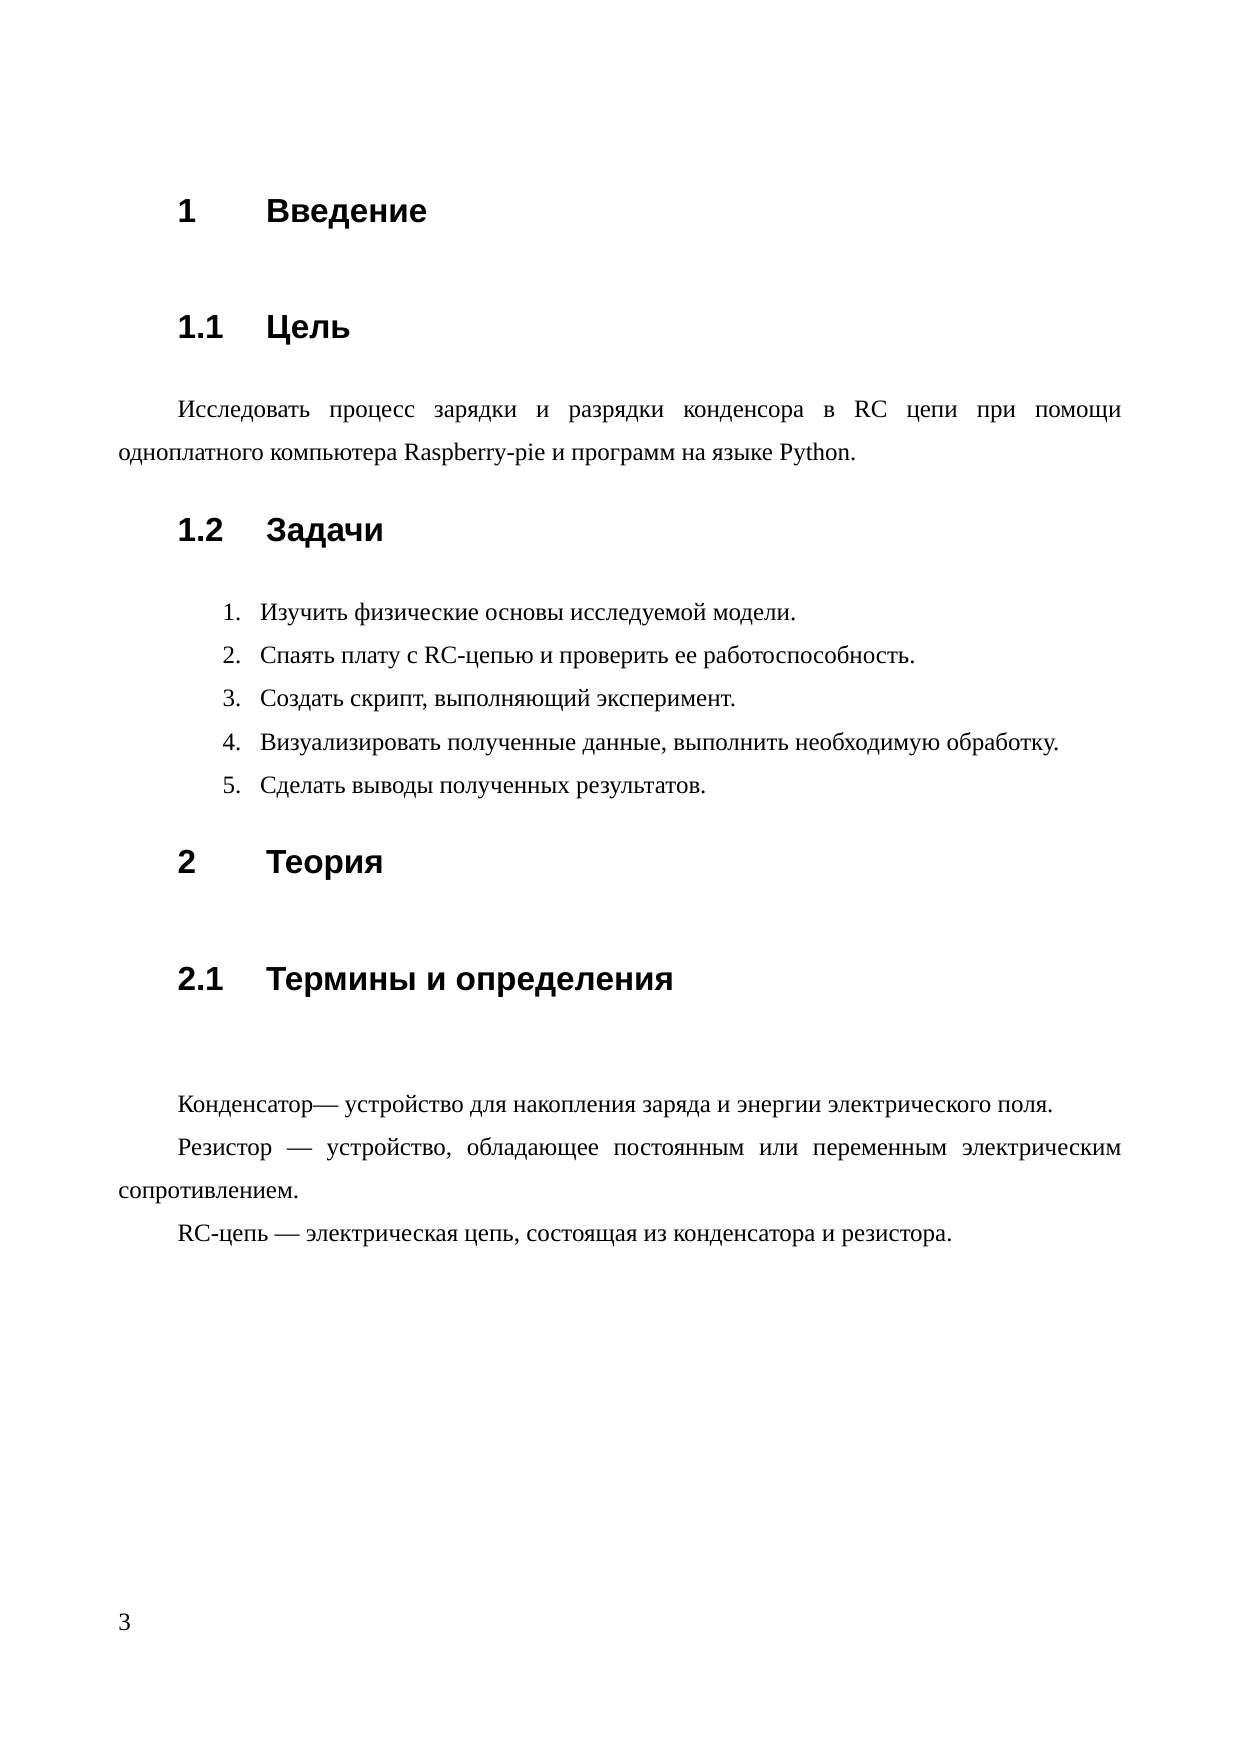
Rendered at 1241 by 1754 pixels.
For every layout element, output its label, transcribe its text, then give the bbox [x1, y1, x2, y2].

list Изучить физические основы исследуемой модели. [222, 597, 1122, 626]
text Исследовать процесс зарядки и разрядки конденсора в RC цепи при помощи одноплатного компьютера Raspberry-pie и программ на языке Python. [118, 394, 1122, 466]
subtitle Теория [118, 842, 1122, 881]
list Визуализировать полученные данные, выполнить необходимую обработку. [222, 727, 1122, 755]
subtitle Цель [118, 307, 1122, 346]
text Резистор — устройство, обладающее постоянным или переменным электрическим сопротивлением. [118, 1132, 1122, 1204]
subtitle Введение [118, 191, 1122, 229]
list Создать скрипт, выполняющий эксперимент. [222, 683, 1122, 712]
list Спаять плату с RC-цепью и проверить ее работоспособность. [222, 640, 1122, 669]
subtitle Задачи [118, 510, 1122, 548]
text Конденсатор— устройство для накопления заряда и энергии электрического поля. [118, 1089, 1122, 1118]
list Сделать выводы полученных результатов. [222, 770, 1122, 798]
subtitle Термины и определения [118, 959, 1122, 997]
text RC-цепь — электрическая цепь, состоящая из конденсатора и резистора. [118, 1218, 1122, 1247]
